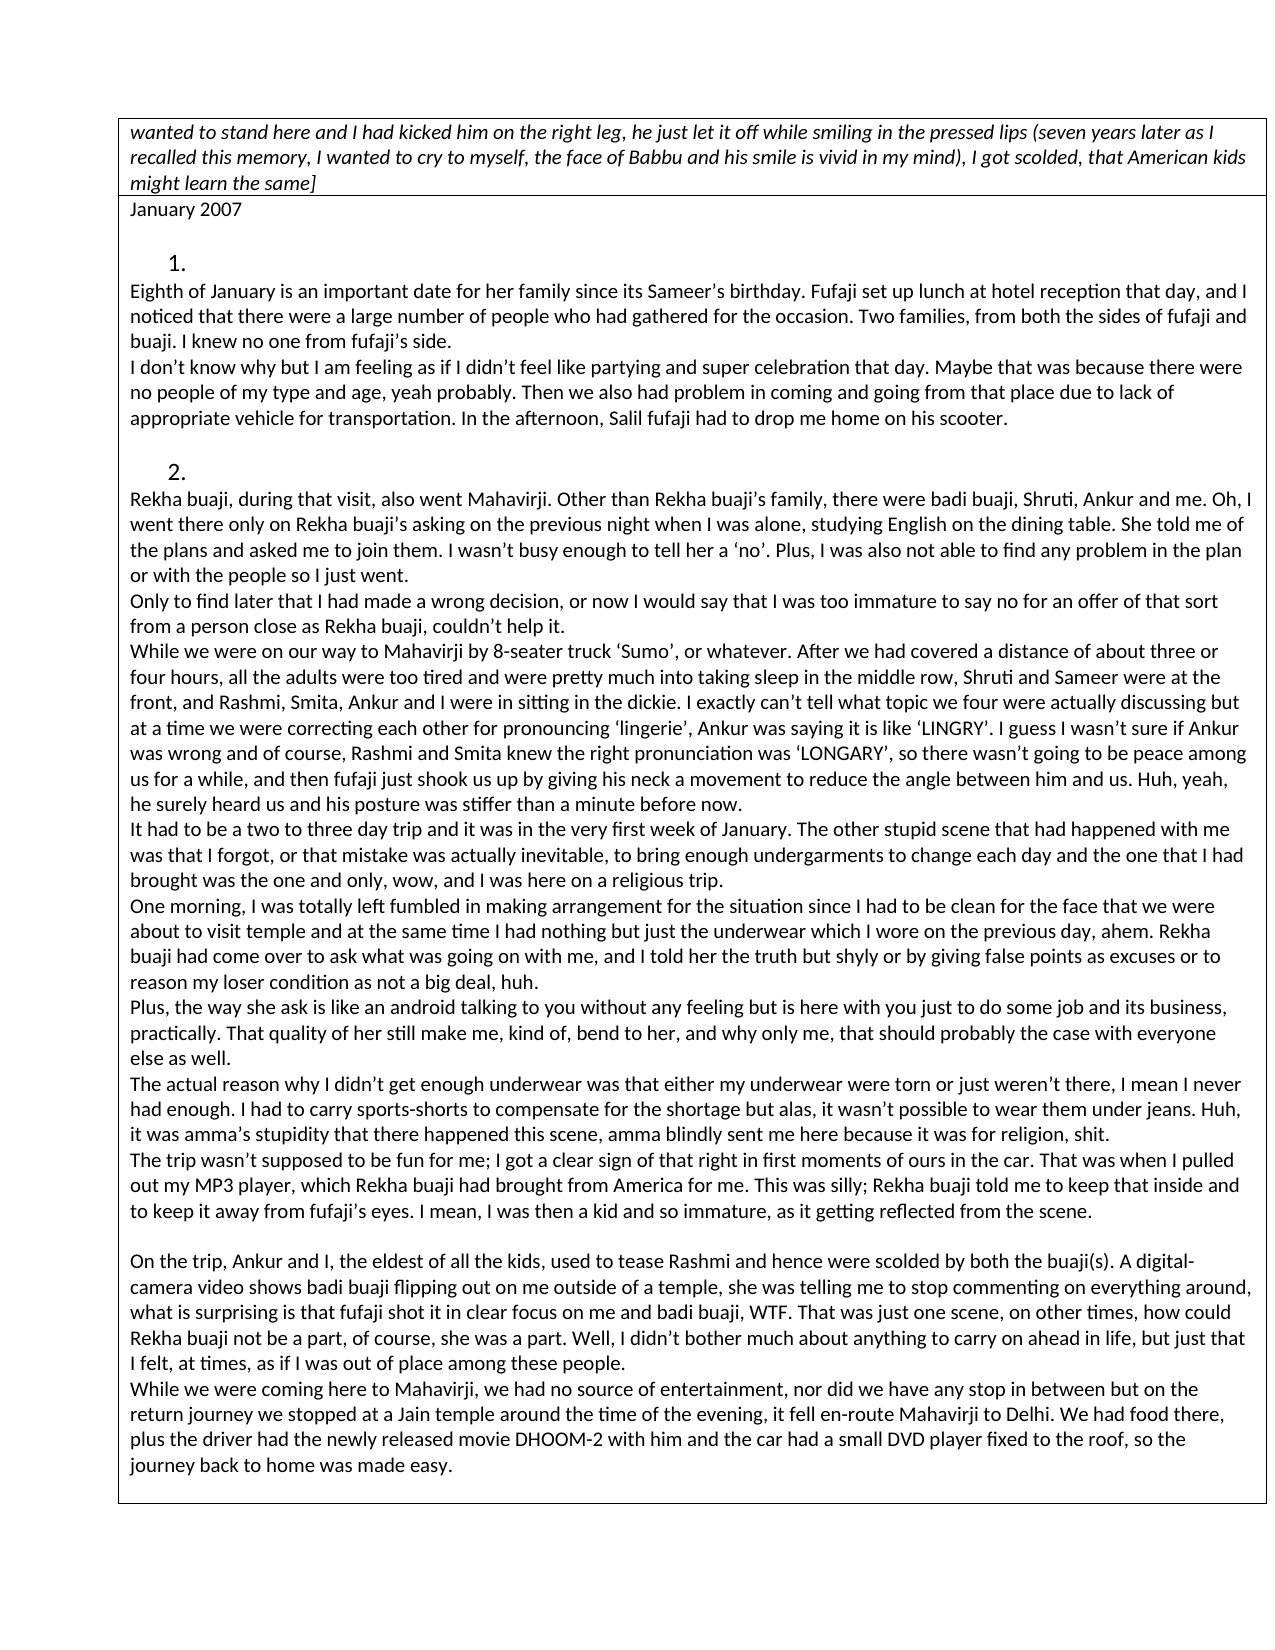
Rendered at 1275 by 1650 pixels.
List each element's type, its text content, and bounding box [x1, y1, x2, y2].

table_cell January 2007 Eighth of January is an important date for her family since its Sameer’s birthday. Fufaji set up lunch at hotel reception that day, and I noticed that there were a large number of people who had gathered for the occasion. Two families, from both the sides of fufaji and buaji. I knew no one from fufaji’s side. I don’t know why but I am feeling as if I didn’t feel like partying and super celebration that day. Maybe that was because there were no people of my type and age, yeah probably. Then we also had problem in coming and going from that place due to lack of appropriate vehicle for transportation. In the afternoon, Salil fufaji had to drop me home on his scooter. Rekha buaji, during that visit, also went Mahavirji. Other than Rekha buaji’s family, there were badi buaji, Shruti, Ankur and me. Oh, I went there only on Rekha buaji’s asking on the previous night when I was alone, studying English on the dining table. She told me of the plans and asked me to join them. I wasn’t busy enough to tell her a ‘no’. Plus, I was also not able to find any problem in the plan or with the people so I just went. Only to find later that I had made a wrong decision, or now I would say that I was too immature to say no for an offer of that sort from a person close as Rekha buaji, couldn’t help it. While we were on our way to Mahavirji by 8-seater truck ‘Sumo’, or whatever. After we had covered a distance of about three or four hours, all the adults were too tired and were pretty much into taking sleep in the middle row, Shruti and Sameer were at the front, and Rashmi, Smita, Ankur and I were in sitting in the dickie. I exactly can’t tell what topic we four were actually discussing but at a time we were correcting each other for pronouncing ‘lingerie’, Ankur was saying it is like ‘LINGRY’. I guess I wasn’t sure if Ankur was wrong and of course, Rashmi and Smita knew the right pronunciation was ‘LONGARY’, so there wasn’t going to be peace among us for a while, and then fufaji just shook us up by giving his neck a movement to reduce the angle between him and us. Huh, yeah, he surely heard us and his posture was stiffer than a minute before now. It had to be a two to three day trip and it was in the very first week of January. The other stupid scene that had happened with me was that I forgot, or that mistake was actually inevitable, to bring enough undergarments to change each day and the one that I had brought was the one and only, wow, and I was here on a religious trip. One morning, I was totally left fumbled in making arrangement for the situation since I had to be clean for the face that we were about to visit temple and at the same time I had nothing but just the underwear which I wore on the previous day, ahem. Rekha buaji had come over to ask what was going on with me, and I told her the truth but shyly or by giving false points as excuses or to reason my loser condition as not a big deal, huh. Plus, the way she ask is like an android talking to you without any feeling but is here with you just to do some job and its business, practically. That quality of her still make me, kind of, bend to her, and why only me, that should probably the case with everyone else as well. The actual reason why I didn’t get enough underwear was that either my underwear were torn or just weren’t there, I mean I never had enough. I had to carry sports-shorts to compensate for the shortage but alas, it wasn’t possible to wear them under jeans. Huh, it was amma’s stupidity that there happened this scene, amma blindly sent me here because it was for religion, shit. The trip wasn’t supposed to be fun for me; I got a clear sign of that right in first moments of ours in the car. That was when I pulled out my MP3 player, which Rekha buaji had brought from America for me. This was silly; Rekha buaji told me to keep that inside and to keep it away from fufaji’s eyes. I mean, I was then a kid and so immature, as it getting reflected from the scene. On the trip, Ankur and I, the eldest of all the kids, used to tease Rashmi and hence were scolded by both the buaji(s). A digital-camera video shows badi buaji flipping out on me outside of a temple, she was telling me to stop commenting on everything around, what is surprising is that fufaji shot it in clear focus on me and badi buaji, WTF. That was just one scene, on other times, how could Rekha buaji not be a part, of course, she was a part. Well, I didn’t bother much about anything to carry on ahead in life, but just that I felt, at times, as if I was out of place among these people. While we were coming here to Mahavirji, we had no source of entertainment, nor did we have any stop in between but on the return journey we stopped at a Jain temple around the time of the evening, it fell en-route Mahavirji to Delhi. We had food there, plus the driver had the newly released movie DHOOM-2 with him and the car had a small DVD player fixed to the roof, so the journey back to home was made easy. [119, 196, 1266, 1503]
table_header wanted to stand here and I had kicked him on the right leg, he just let it off while smiling in the pressed lips (seven years later as I recalled this memory, I wanted to cry to myself, the face of Babbu and his smile is vivid in my mind), I got scolded, that American kids might learn the same] [119, 119, 1266, 195]
